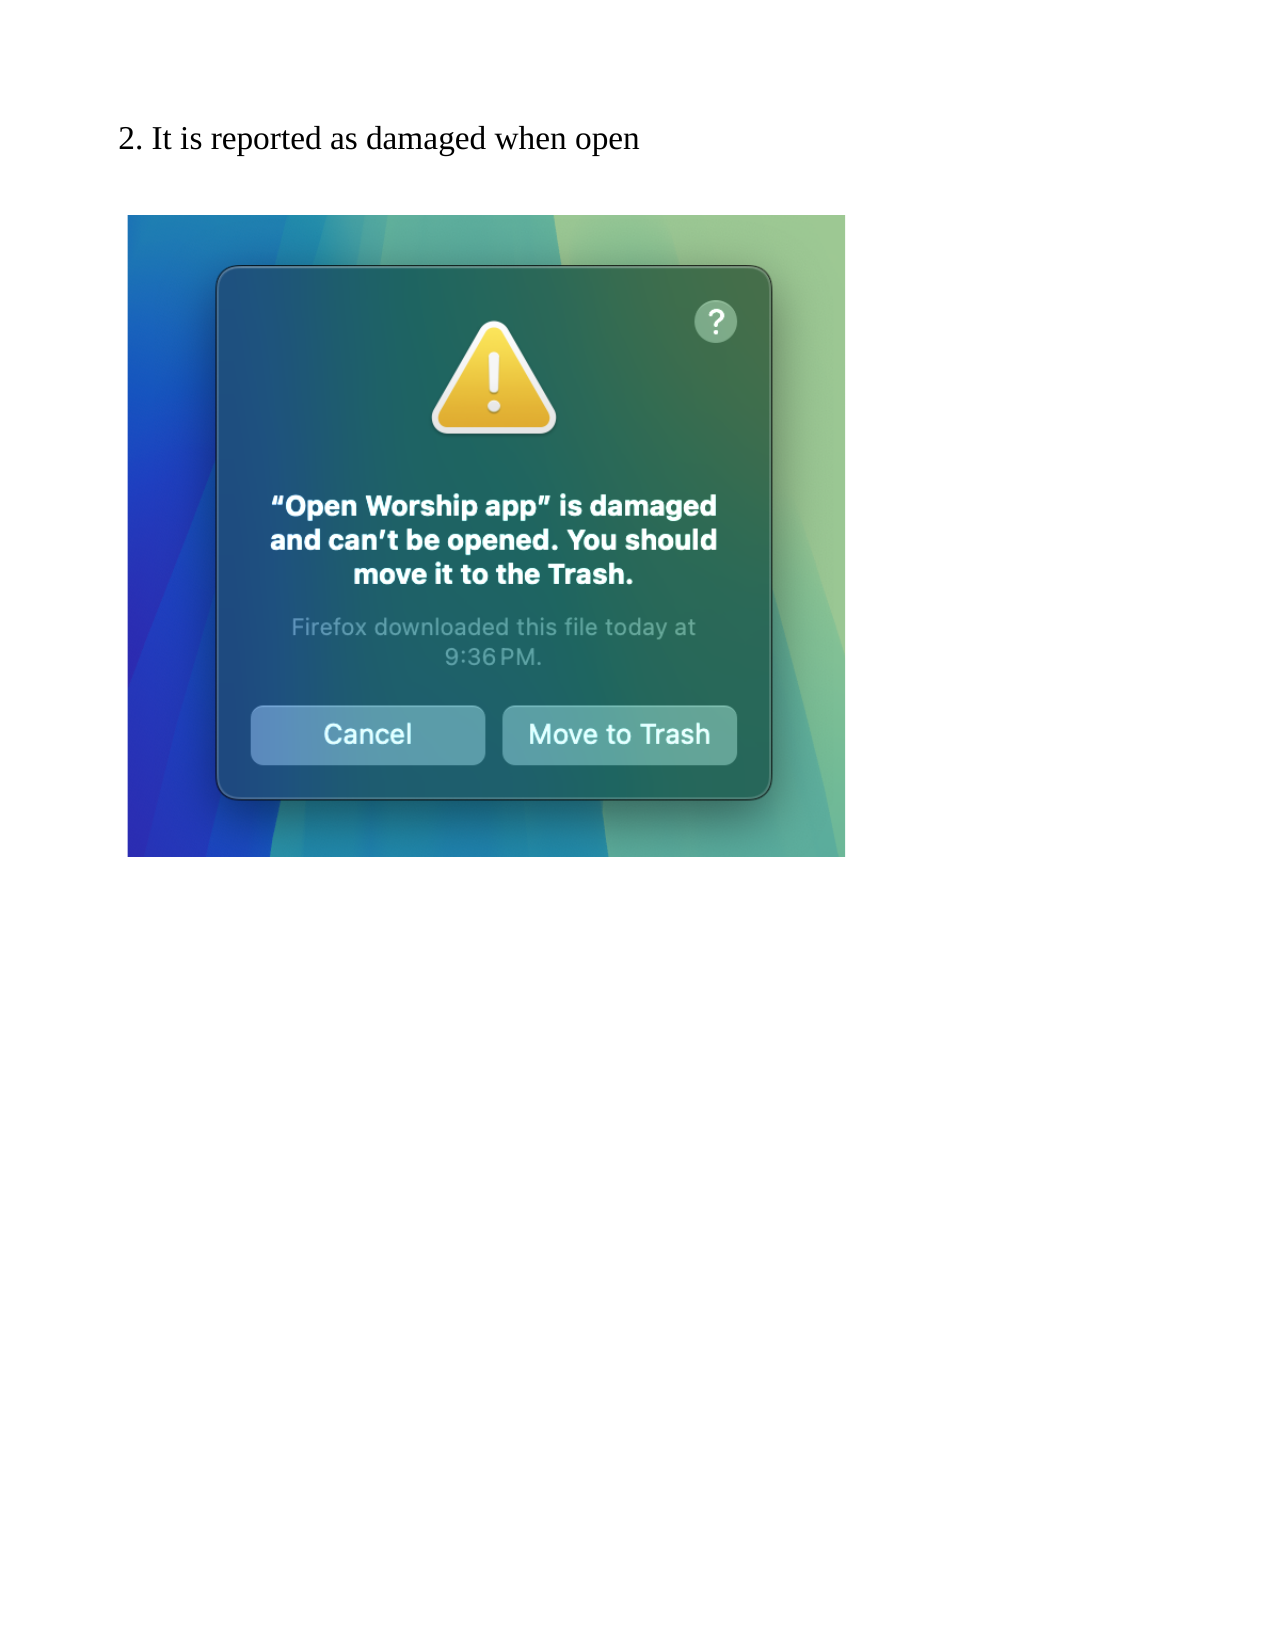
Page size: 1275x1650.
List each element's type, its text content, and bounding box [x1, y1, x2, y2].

text 2. It is reported as damaged when open [118, 118, 1157, 156]
picture [127, 215, 845, 857]
